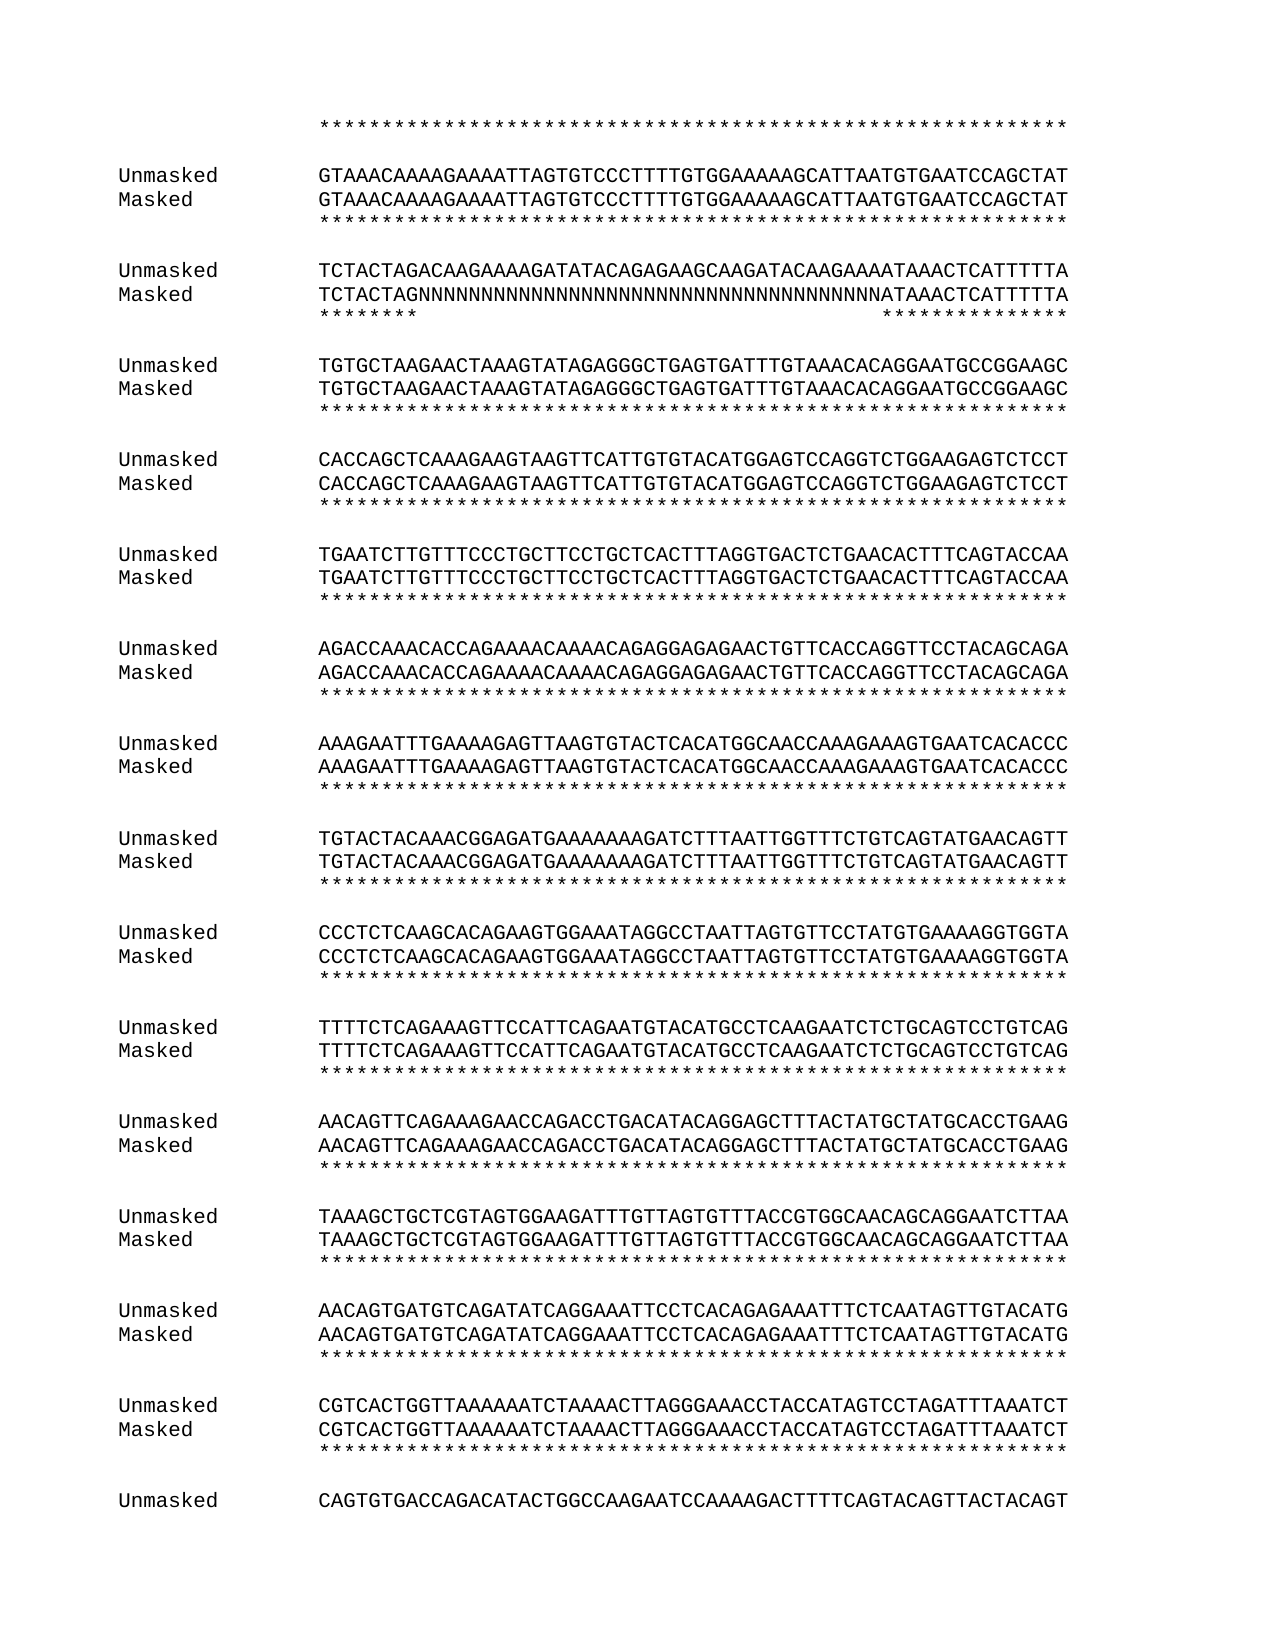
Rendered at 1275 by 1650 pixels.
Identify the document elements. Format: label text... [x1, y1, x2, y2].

text ************************************************************ [118, 686, 1157, 709]
text ************************************************************ [118, 402, 1157, 426]
text ************************************************************ [118, 875, 1157, 898]
text Unmasked CCCTCTCAAGCACAGAAGTGGAAATAGGCCTAATTAGTGTTCCTATGTGAAAAGGTGGTA [118, 922, 1157, 946]
text Masked TGTACTACAAACGGAGATGAAAAAAAGATCTTTAATTGGTTTCTGTCAGTATGAACAGTT [118, 851, 1157, 875]
text ************************************************************ [118, 969, 1157, 993]
text ************************************************************ [118, 1064, 1157, 1088]
text Masked TCTACTAGNNNNNNNNNNNNNNNNNNNNNNNNNNNNNNNNNNNNNATAAACTCATTTTTA [118, 284, 1157, 307]
text ************************************************************ [118, 1158, 1157, 1182]
text ******** *************** [118, 307, 1157, 331]
text Masked TGTGCTAAGAACTAAAGTATAGAGGGCTGAGTGATTTGTAAACACAGGAATGCCGGAAGC [118, 378, 1157, 402]
text ************************************************************ [118, 780, 1157, 804]
text ************************************************************ [118, 1253, 1157, 1277]
text Unmasked CGTCACTGGTTAAAAAATCTAAAACTTAGGGAAACCTACCATAGTCCTAGATTTAAATCT [118, 1395, 1157, 1419]
text Unmasked CACCAGCTCAAAGAAGTAAGTTCATTGTGTACATGGAGTCCAGGTCTGGAAGAGTCTCCT [118, 449, 1157, 473]
text ************************************************************ [118, 213, 1157, 236]
text ************************************************************ [118, 1348, 1157, 1371]
text Masked CACCAGCTCAAAGAAGTAAGTTCATTGTGTACATGGAGTCCAGGTCTGGAAGAGTCTCCT [118, 473, 1157, 496]
text ************************************************************ [118, 591, 1157, 615]
text Unmasked TGTGCTAAGAACTAAAGTATAGAGGGCTGAGTGATTTGTAAACACAGGAATGCCGGAAGC [118, 354, 1157, 378]
text Unmasked AACAGTGATGTCAGATATCAGGAAATTCCTCACAGAGAAATTTCTCAATAGTTGTACATG [118, 1300, 1157, 1324]
text Masked AACAGTTCAGAAAGAACCAGACCTGACATACAGGAGCTTTACTATGCTATGCACCTGAAG [118, 1135, 1157, 1158]
text Masked GTAAACAAAAGAAAATTAGTGTCCCTTTTGTGGAAAAAGCATTAATGTGAATCCAGCTAT [118, 189, 1157, 213]
text ************************************************************ [118, 496, 1157, 520]
text Unmasked AAAGAATTTGAAAAGAGTTAAGTGTACTCACATGGCAACCAAAGAAAGTGAATCACACCC [118, 733, 1157, 757]
text Masked TAAAGCTGCTCGTAGTGGAAGATTTGTTAGTGTTTACCGTGGCAACAGCAGGAATCTTAA [118, 1229, 1157, 1253]
text ************************************************************ [118, 1442, 1157, 1466]
text Masked AAAGAATTTGAAAAGAGTTAAGTGTACTCACATGGCAACCAAAGAAAGTGAATCACACCC [118, 757, 1157, 780]
text Masked AGACCAAACACCAGAAAACAAAACAGAGGAGAGAACTGTTCACCAGGTTCCTACAGCAGA [118, 662, 1157, 686]
text Unmasked TAAAGCTGCTCGTAGTGGAAGATTTGTTAGTGTTTACCGTGGCAACAGCAGGAATCTTAA [118, 1206, 1157, 1229]
text Masked AACAGTGATGTCAGATATCAGGAAATTCCTCACAGAGAAATTTCTCAATAGTTGTACATG [118, 1324, 1157, 1348]
text Unmasked AGACCAAACACCAGAAAACAAAACAGAGGAGAGAACTGTTCACCAGGTTCCTACAGCAGA [118, 638, 1157, 662]
text Unmasked TCTACTAGACAAGAAAAGATATACAGAGAAGCAAGATACAAGAAAATAAACTCATTTTTA [118, 260, 1157, 284]
text Unmasked AACAGTTCAGAAAGAACCAGACCTGACATACAGGAGCTTTACTATGCTATGCACCTGAAG [118, 1111, 1157, 1135]
text Masked CGTCACTGGTTAAAAAATCTAAAACTTAGGGAAACCTACCATAGTCCTAGATTTAAATCT [118, 1419, 1157, 1442]
text Masked TTTTCTCAGAAAGTTCCATTCAGAATGTACATGCCTCAAGAATCTCTGCAGTCCTGTCAG [118, 1040, 1157, 1064]
text Unmasked GTAAACAAAAGAAAATTAGTGTCCCTTTTGTGGAAAAAGCATTAATGTGAATCCAGCTAT [118, 165, 1157, 189]
text Masked CCCTCTCAAGCACAGAAGTGGAAATAGGCCTAATTAGTGTTCCTATGTGAAAAGGTGGTA [118, 946, 1157, 969]
text Unmasked CAGTGTGACCAGACATACTGGCCAAGAATCCAAAAGACTTTTCAGTACAGTTACTACAGT [118, 1489, 1157, 1513]
text Unmasked TGAATCTTGTTTCCCTGCTTCCTGCTCACTTTAGGTGACTCTGAACACTTTCAGTACCAA [118, 544, 1157, 567]
text ************************************************************ [118, 118, 1157, 142]
text Masked TGAATCTTGTTTCCCTGCTTCCTGCTCACTTTAGGTGACTCTGAACACTTTCAGTACCAA [118, 567, 1157, 591]
text Unmasked TTTTCTCAGAAAGTTCCATTCAGAATGTACATGCCTCAAGAATCTCTGCAGTCCTGTCAG [118, 1017, 1157, 1040]
text Unmasked TGTACTACAAACGGAGATGAAAAAAAGATCTTTAATTGGTTTCTGTCAGTATGAACAGTT [118, 827, 1157, 851]
